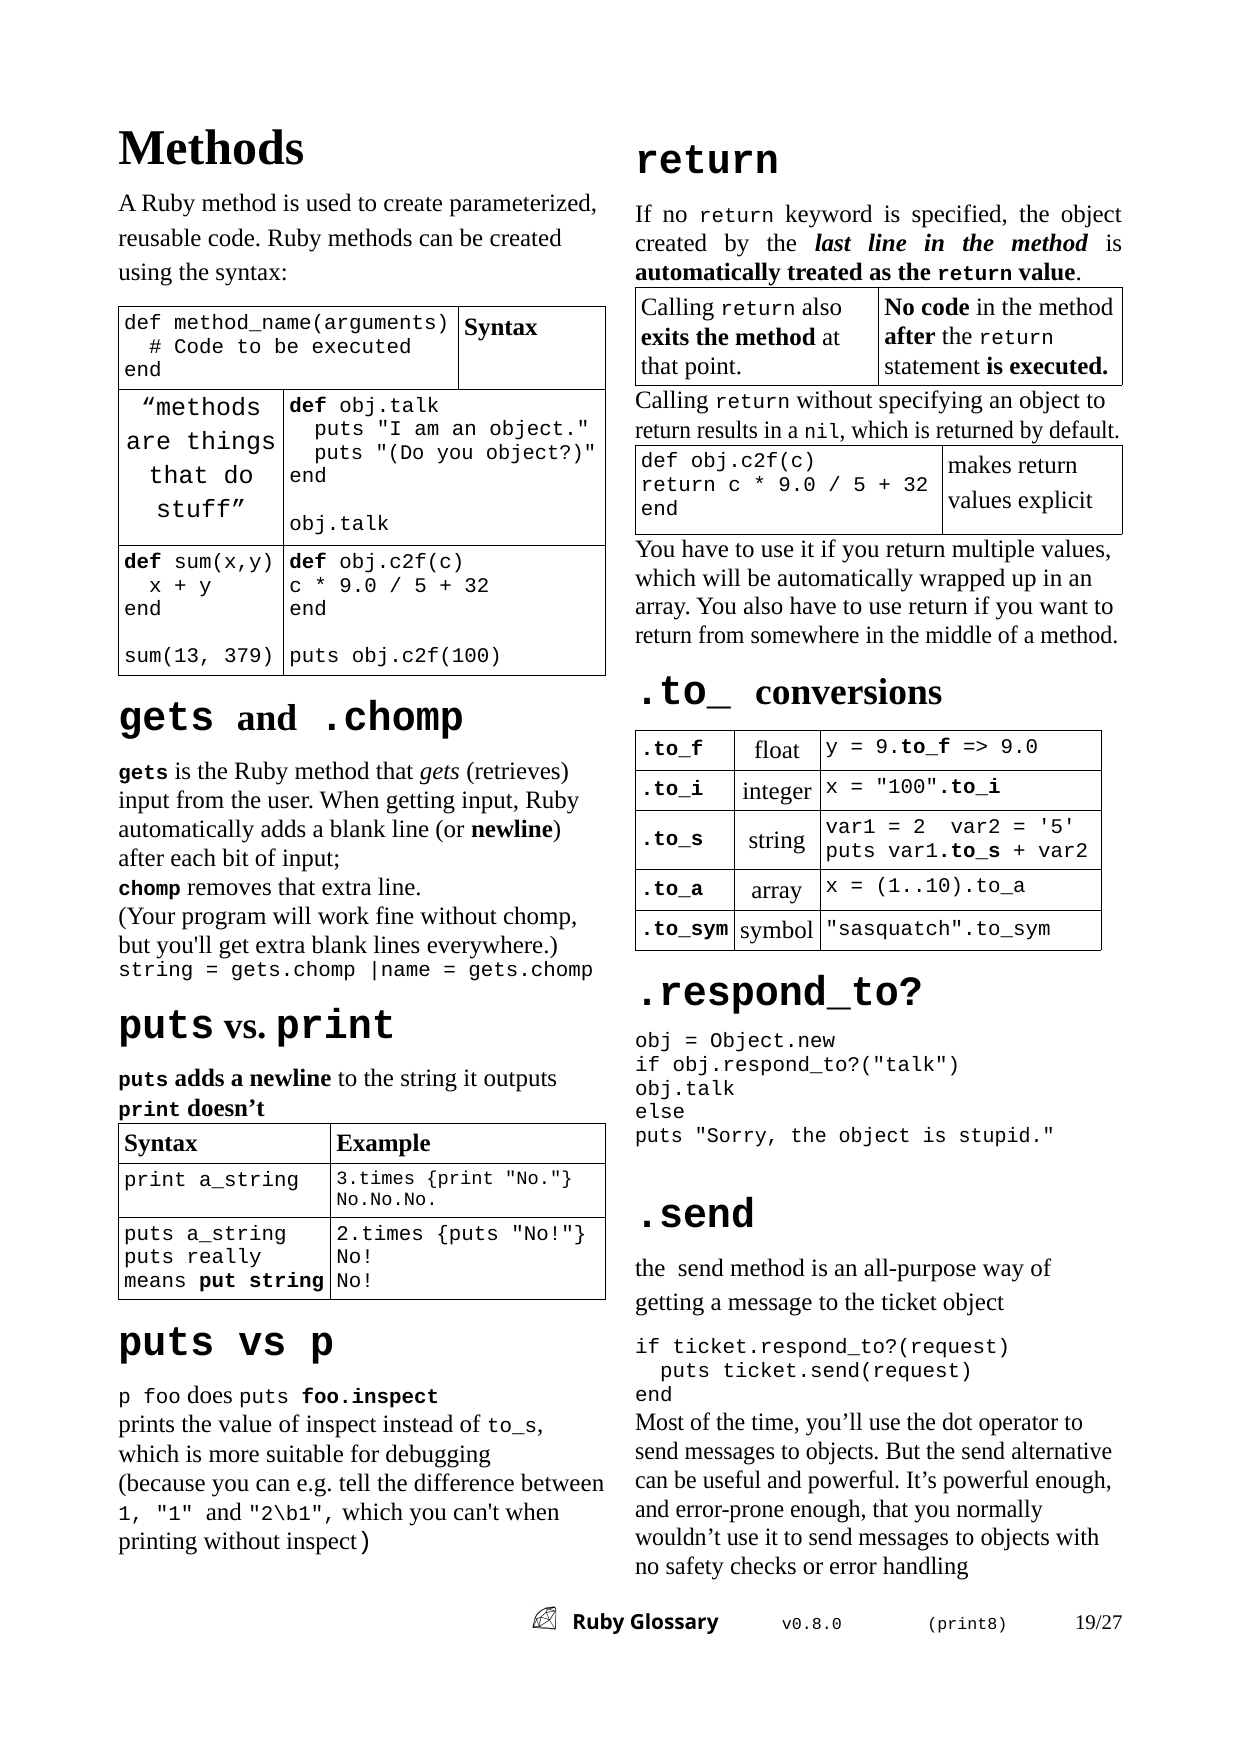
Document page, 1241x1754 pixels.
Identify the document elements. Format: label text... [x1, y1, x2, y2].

picture [530, 1605, 557, 1630]
text puts adds a newline to the string it outputs [118, 1063, 605, 1093]
table_cell 3.times {print "No."} No.No.No. [331, 1164, 605, 1217]
table_header float [735, 731, 820, 770]
table_cell .to_i [636, 771, 734, 810]
text chomp removes that extra line. [118, 872, 605, 901]
table_header makes return values explicit [943, 446, 1122, 534]
subtitle puts vs. print [118, 1003, 605, 1051]
subtitle puts vs p [118, 1320, 605, 1367]
subtitle .respond_to? [635, 971, 1122, 1018]
table_header .to_f [636, 731, 734, 770]
subtitle return [635, 139, 1122, 186]
text Most of the time, you’ll use the dot operator to send messages to objects. But the send alternative can be useful and powerful. It’s powerful enough, and error-prone enough, that you normally wouldn’t use it to send messages to objects with no safety checks or error handling [635, 1407, 1122, 1580]
text the send method is an all-purpose way of getting a message to the ticket object [635, 1253, 1122, 1316]
table_header Syntax [119, 1124, 330, 1163]
text p foo does puts foo.inspect [118, 1380, 605, 1409]
text if ticket.respond_to?(request) [635, 1336, 1122, 1360]
table_header def method_name(arguments) # Code to be executed end [119, 307, 458, 389]
table_header Syntax [459, 307, 605, 389]
table_cell .to_sym [636, 911, 734, 950]
text A Ruby method is used to create parameterized, reusable code. Ruby methods can be created using the syntax: [118, 188, 605, 286]
table_header Example [331, 1124, 605, 1163]
table_header def obj.talk puts "I am an object." puts "(Do you object?)" end obj.talk [284, 390, 605, 545]
table_cell 2.times {puts "No!"} No! No! [331, 1218, 605, 1299]
text You have to use it if you return multiple values, which will be automatically wrapped up in an array. You also have to use return if you want to return from somewhere in the middle of a method. [635, 535, 1122, 649]
text (Your program will work fine without chomp, but you'll get extra blank lines everywhere.) [118, 901, 605, 959]
table_cell print a_string [119, 1164, 330, 1217]
text (because you can e.g. tell the difference between 1, "1" and "2\b1", which you can't when printing without inspect) [118, 1468, 605, 1557]
table_cell string [735, 811, 820, 869]
table_cell var1 = 2 var2 = '5' puts var1.to_s + var2 [821, 811, 1101, 869]
text puts "Sorry, the object is stupid." [635, 1125, 1122, 1149]
table_header def obj.c2f(c) return c * 9.0 / 5 + 32 end [636, 446, 942, 534]
table_header y = 9.to_f => 9.0 [821, 731, 1101, 770]
table_header Calling return also exits the method at that point. [636, 288, 878, 385]
text prints the value of inspect instead of to_s, which is more suitable for debugging [118, 1409, 605, 1468]
subtitle .send [635, 1193, 1122, 1240]
text print doesn’t [118, 1093, 605, 1122]
text gets is the Ruby method that gets (retrieves) input from the user. When getting input, Ruby automatically adds a blank line (or newline) after each bit of input; [118, 756, 605, 872]
table_cell .to_s [636, 811, 734, 869]
table_cell array [735, 870, 820, 909]
table_header “methods are things that do stuff” [119, 390, 283, 545]
table_cell "sasquatch".to_sym [821, 911, 1101, 950]
text string = gets.chomp |name = gets.chomp [118, 959, 605, 982]
table_cell symbol [735, 911, 820, 950]
text if obj.respond_to?("talk") [635, 1054, 1122, 1078]
text Calling return without specifying an object to return results in a nil, which is returned by default. [635, 386, 1122, 444]
table_cell .to_a [636, 870, 734, 909]
text end [635, 1384, 1122, 1407]
subtitle .to_ conversions [635, 670, 1122, 717]
table_cell puts a_string puts really means put string [119, 1218, 330, 1299]
table_cell def obj.c2f(c) c * 9.0 / 5 + 32 end puts obj.c2f(100) [284, 546, 605, 675]
text If no return keyword is specified, the object created by the last line in the method is automatically treated as the return value. [635, 199, 1122, 287]
table_cell integer [735, 771, 820, 810]
subtitle gets and .chomp [118, 696, 605, 743]
text obj.talk [635, 1078, 1122, 1101]
text puts ticket.send(request) [635, 1360, 1122, 1384]
table_cell x = "100".to_i [821, 771, 1101, 810]
table_header No code in the method after the return statement is executed. [879, 288, 1122, 385]
subtitle Methods [118, 118, 605, 176]
text obj = Object.new [635, 1031, 1122, 1054]
table_cell def sum(x,y) x + y end sum(13, 379) [119, 546, 283, 675]
table_cell x = (1..10).to_a [821, 870, 1101, 909]
text else [635, 1101, 1122, 1125]
